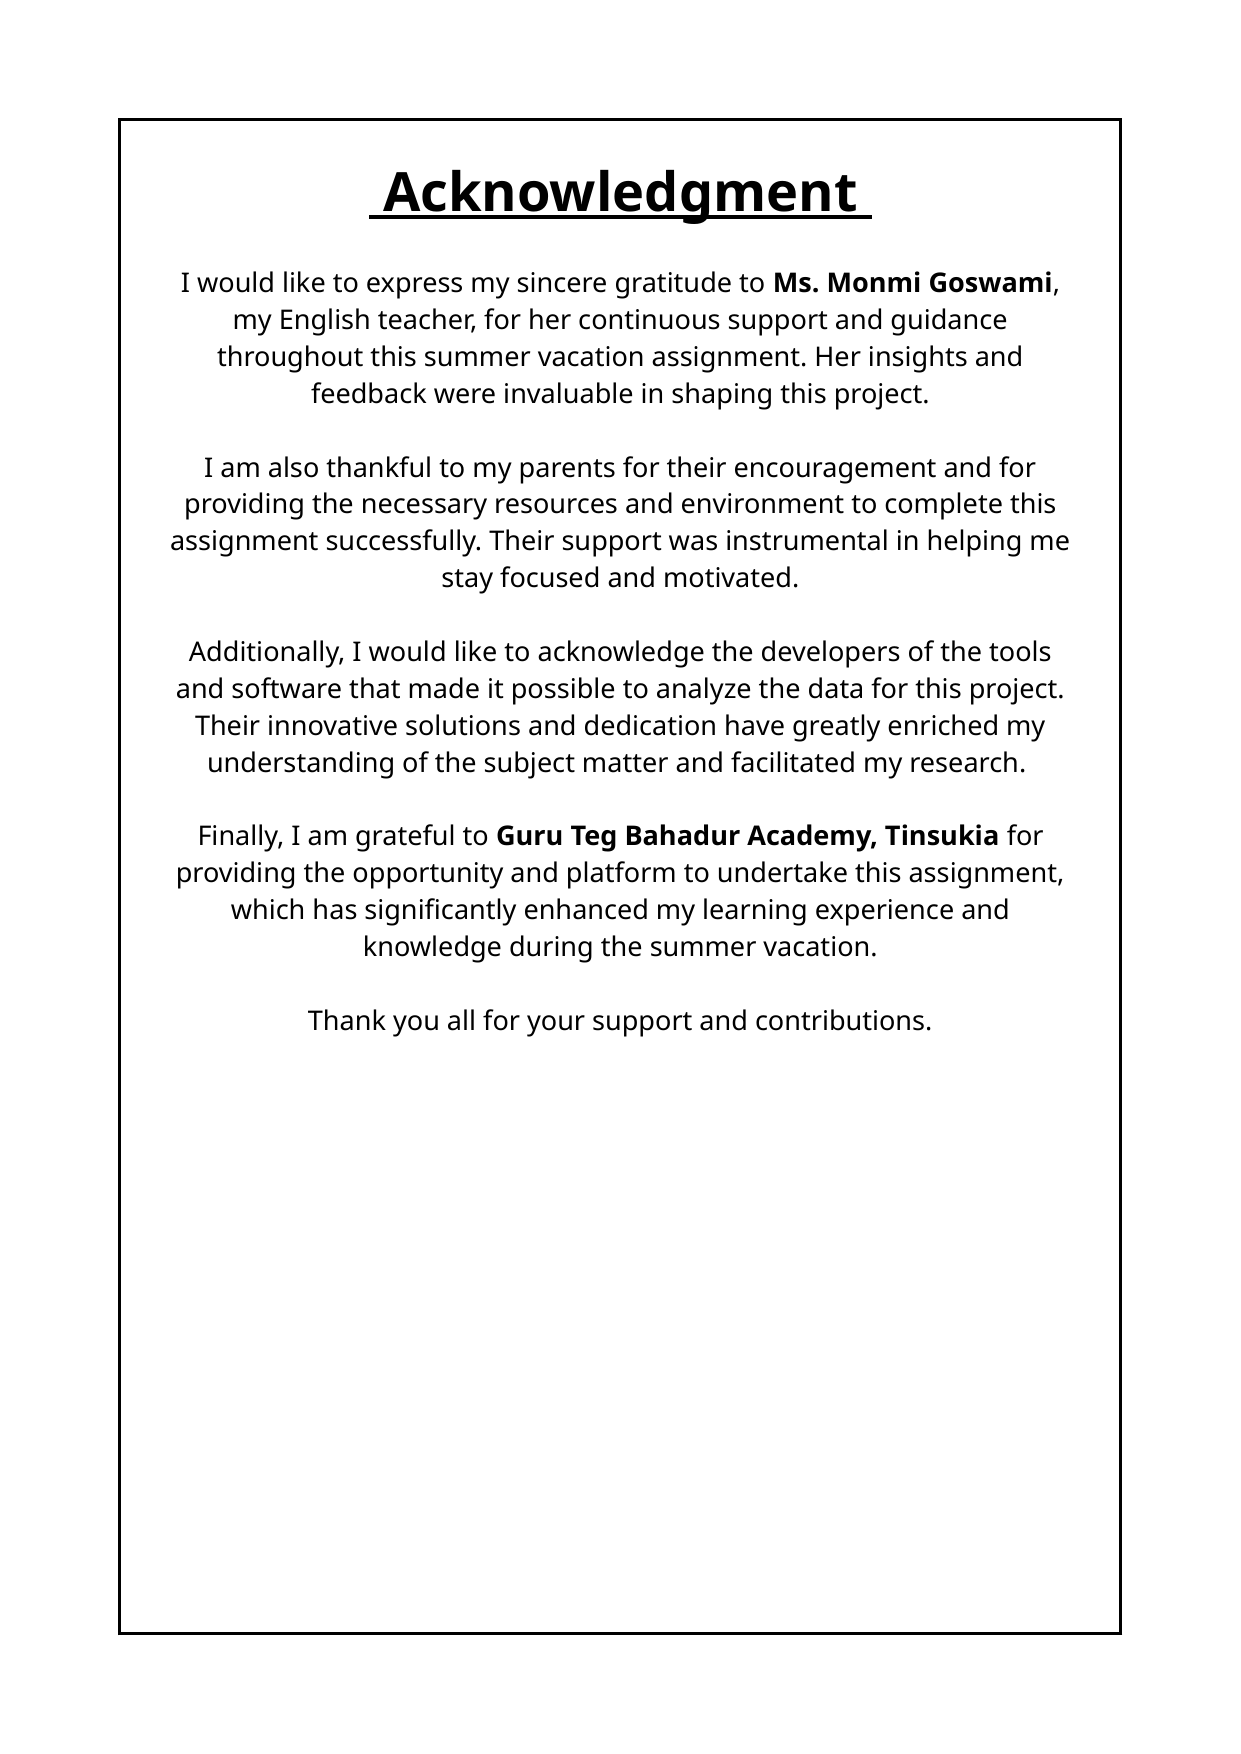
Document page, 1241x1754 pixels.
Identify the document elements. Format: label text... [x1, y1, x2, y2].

text Acknowledgment I would like to express my sincere gratitude to Ms. Monmi Goswami, my English teacher, for her continuous support and guidance throughout this summer vacation assignment. Her insights and feedback were invaluable in shaping this project. I am also thankful to my parents for their encouragement and for providing the necessary resources and environment to complete this assignment successfully. Their support was instrumental in helping me stay focused and motivated. Additionally, I would like to acknowledge the developers of the tools and software that made it possible to analyze the data for this project. Their innovative solutions and dedication have greatly enriched my understanding of the subject matter and facilitated my research. Finally, I am grateful to Guru Teg Bahadur Academy, Tinsukia for providing the opportunity and platform to undertake this assignment, which has significantly enhanced my learning experience and knowledge during the summer vacation. Thank you all for your support and contributions. [162, 153, 1079, 1038]
